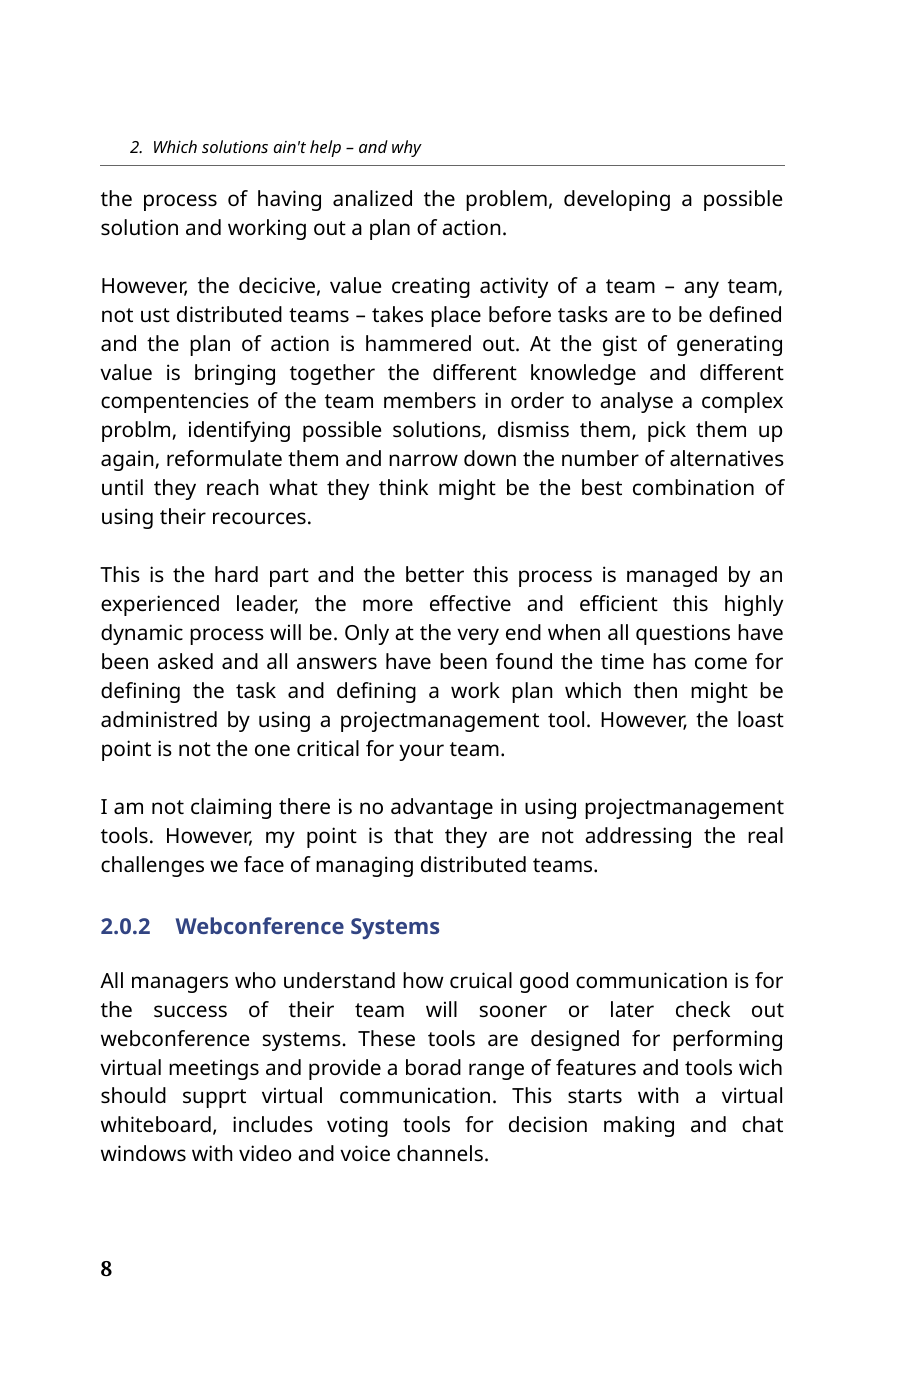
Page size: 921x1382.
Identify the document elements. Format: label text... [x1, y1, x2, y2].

text This is the hard part and the better this process is managed by an experienced leader, the more effective and efficient this highly dynamic process will be. Only at the very end when all questions have been asked and all answers have been found the time has come for defining the task and defining a work plan which then might be administred by using a projectmanagement tool. However, the loast point is not the one critical for your team. [100, 539, 785, 762]
text I am not claiming there is no advantage in using projectmanagement tools. However, my point is that they are not addressing the real challenges we face of managing distributed teams. [100, 770, 785, 878]
text the process of having analized the problem, developing a possible solution and working out a plan of action. [100, 183, 785, 241]
text All managers who understand how cruical good communication is for the success of their team will sooner or later check out webconference systems. These tools are designed for performing virtual meetings and provide a borad range of features and tools wich should supprt virtual communication. This starts with a virtual whiteboard, includes voting tools for decision making and chat windows with video and voice channels. [100, 953, 785, 1168]
text However, the decicive, value creating activity of a team – any team, not ust distributed teams – takes place before tasks are to be defined and the plan of action is hammered out. At the gist of generating value is bringing together the different knowledge and different compentencies of the team members in order to analyse a complex problm, identifying possible solutions, dismiss them, pick them up again, reformulate them and narrow down the number of alternatives until they reach what they think might be the best combination of using their recources. [100, 249, 785, 531]
subtitle Webconference Systems [100, 911, 785, 941]
